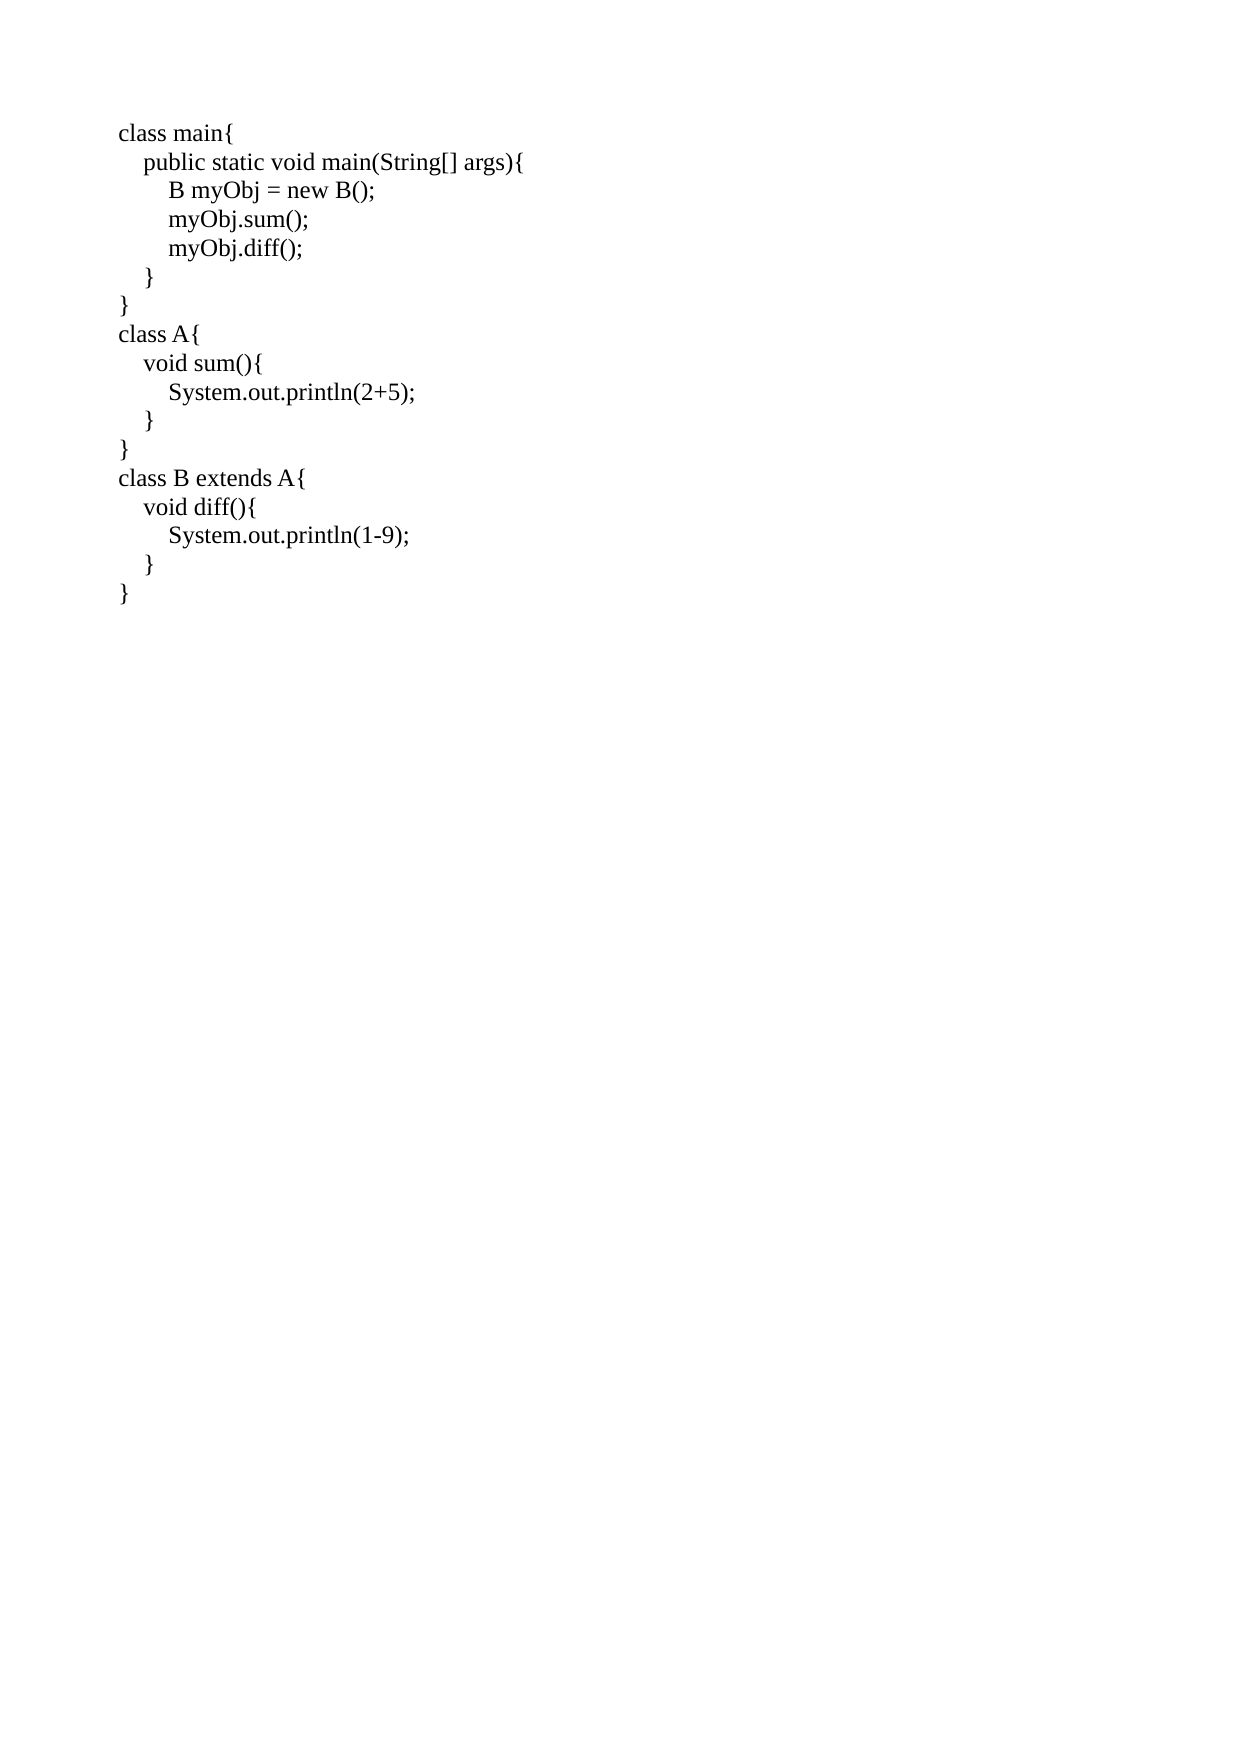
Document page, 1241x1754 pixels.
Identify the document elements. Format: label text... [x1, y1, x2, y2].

text myObj.diff(); [118, 233, 1122, 262]
text B myObj = new B(); [118, 176, 1122, 204]
text } [118, 262, 1122, 291]
text void sum(){ [118, 348, 1122, 377]
text } [118, 578, 1122, 607]
text } [118, 406, 1122, 434]
text myObj.sum(); [118, 204, 1122, 233]
text System.out.println(1-9); [118, 521, 1122, 549]
text void diff(){ [118, 492, 1122, 521]
text class B extends A{ [118, 463, 1122, 492]
text System.out.println(2+5); [118, 377, 1122, 406]
text class A{ [118, 319, 1122, 348]
text } [118, 434, 1122, 463]
text public static void main(String[] args){ [118, 147, 1122, 176]
text } [118, 549, 1122, 578]
text class main{ [118, 118, 1122, 147]
text } [118, 291, 1122, 319]
